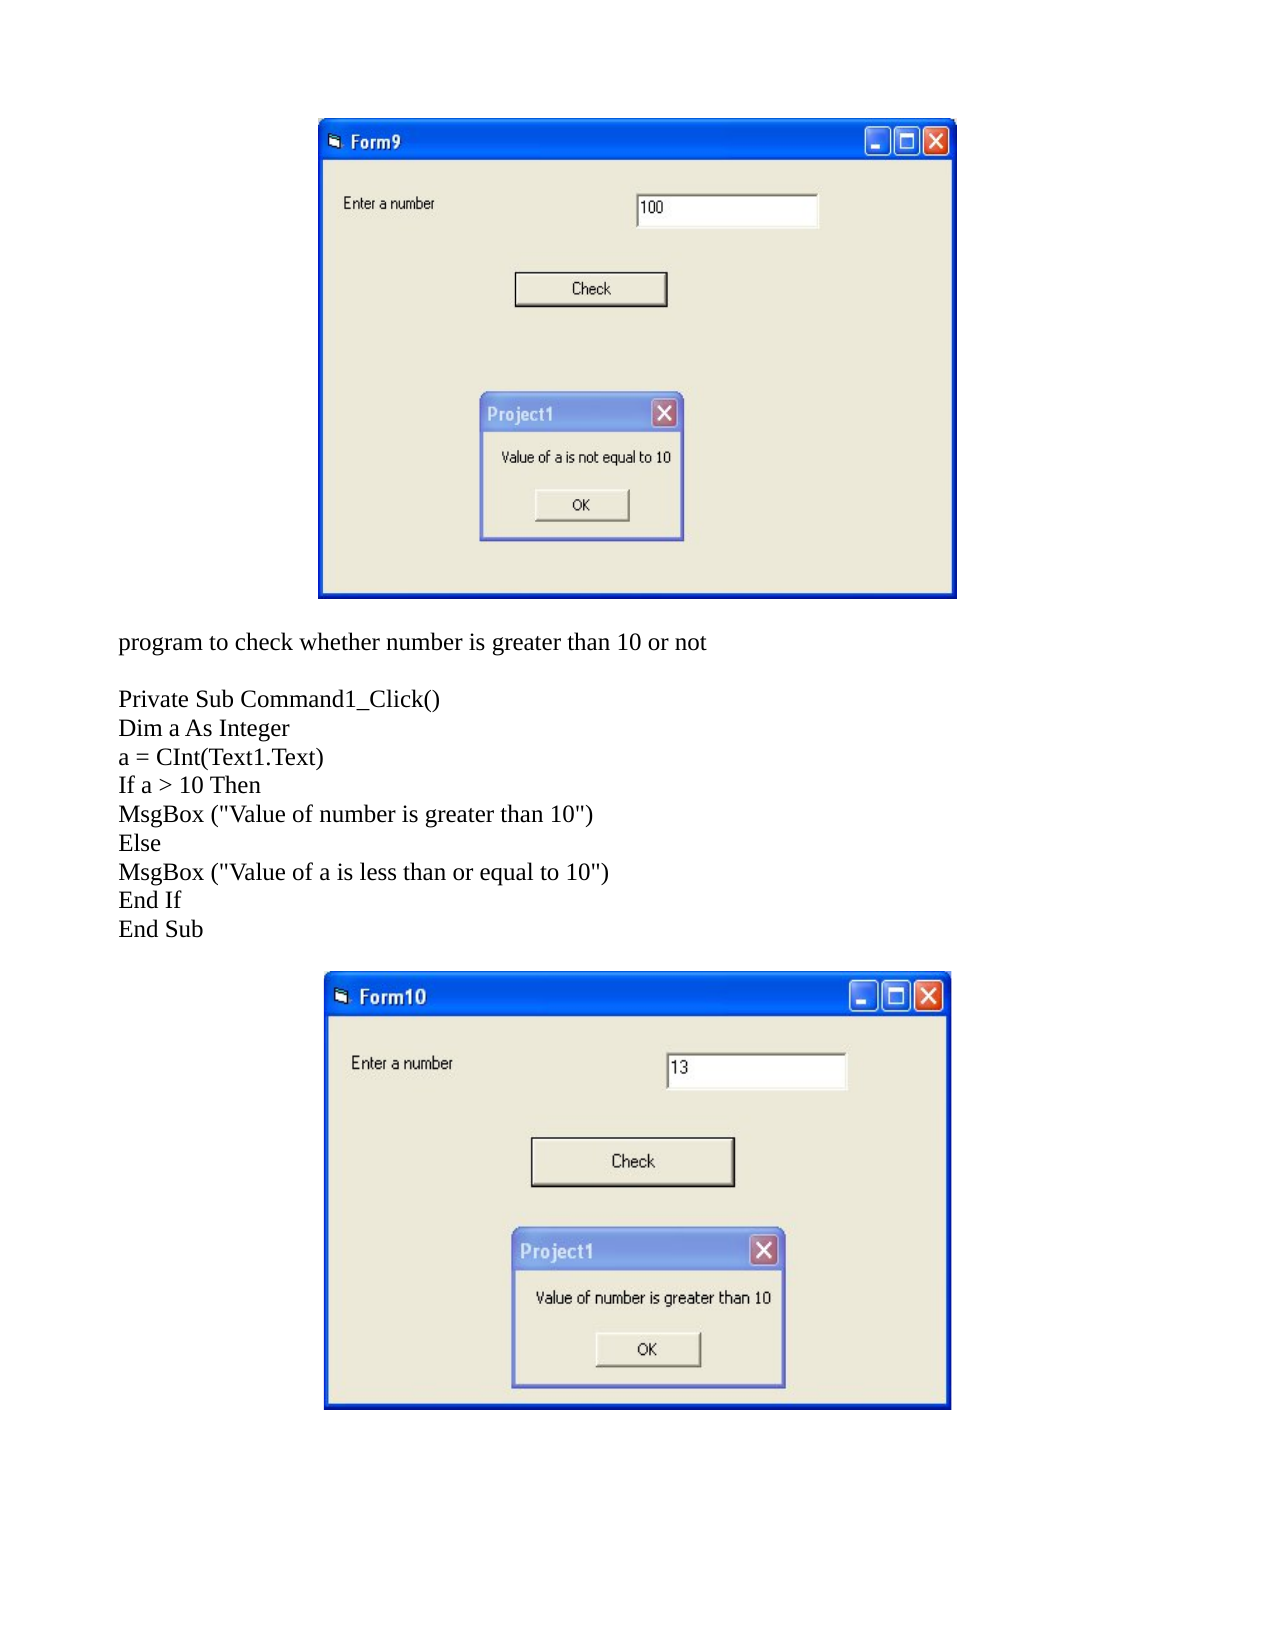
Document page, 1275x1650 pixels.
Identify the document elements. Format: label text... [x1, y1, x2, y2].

text MsgBox ("Value of number is greater than 10") [118, 799, 1157, 828]
text MsgBox ("Value of a is less than or equal to 10") [118, 857, 1157, 886]
text a = CInt(Text1.Text) [118, 742, 1157, 771]
text Private Sub Command1_Click() [118, 684, 1157, 713]
text End Sub [118, 914, 1157, 943]
text If a > 10 Then [118, 771, 1157, 799]
text End If [118, 886, 1157, 914]
text program to check whether number is greater than 10 or not [118, 627, 1157, 656]
picture [323, 971, 952, 1410]
text Dim a As Integer [118, 713, 1157, 742]
text Else [118, 828, 1157, 857]
picture [318, 118, 957, 599]
